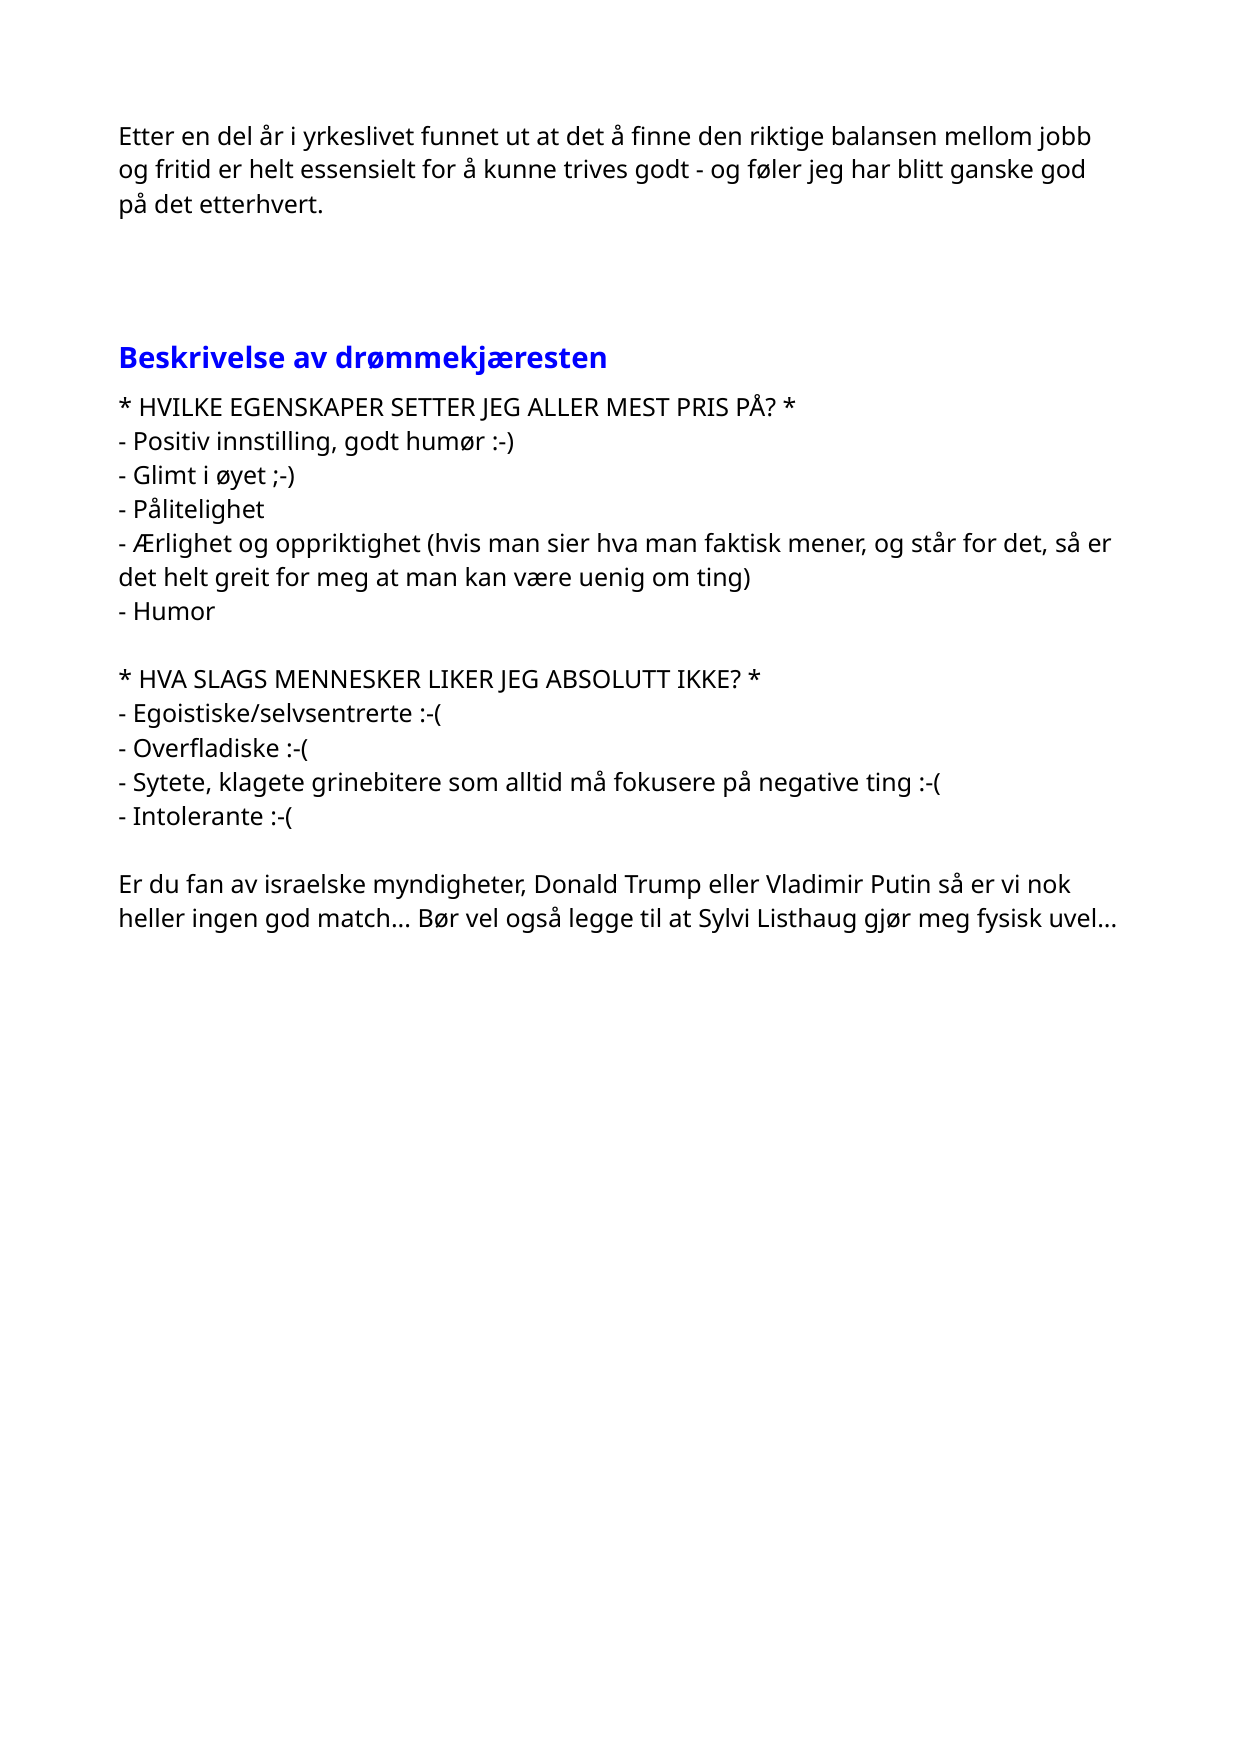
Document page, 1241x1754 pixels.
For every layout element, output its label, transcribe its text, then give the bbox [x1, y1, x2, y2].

text - Overfladiske :-( [118, 730, 1122, 764]
text - Positiv innstilling, godt humør :-) [118, 424, 1122, 458]
text - Ærlighet og oppriktighet (hvis man sier hva man faktisk mener, og står for det, så er det helt greit for meg at man kan være uenig om ting) [118, 526, 1122, 594]
text - Sytete, klagete grinebitere som alltid må fokusere på negative ting :-( [118, 764, 1122, 798]
text - Humor [118, 594, 1122, 628]
text - Glimt i øyet ;-) [118, 458, 1122, 492]
text - Pålitelighet [118, 492, 1122, 526]
subtitle Beskrivelse av drømmekjæresten [118, 337, 1122, 377]
text Er du fan av israelske myndigheter, Donald Trump eller Vladimir Putin så er vi nok heller ingen god match... Bør vel også legge til at Sylvi Listhaug gjør meg fysisk uvel... [118, 866, 1122, 934]
text * HVA SLAGS MENNESKER LIKER JEG ABSOLUTT IKKE? * [118, 662, 1122, 696]
text Etter en del år i yrkeslivet funnet ut at det å finne den riktige balansen mellom jobb og fritid er helt essensielt for å kunne trives godt - og føler jeg har blitt ganske god på det etterhvert. [118, 118, 1122, 220]
text - Egoistiske/selvsentrerte :-( [118, 696, 1122, 730]
text * HVILKE EGENSKAPER SETTER JEG ALLER MEST PRIS PÅ? * [118, 389, 1122, 424]
text - Intolerante :-( [118, 798, 1122, 832]
